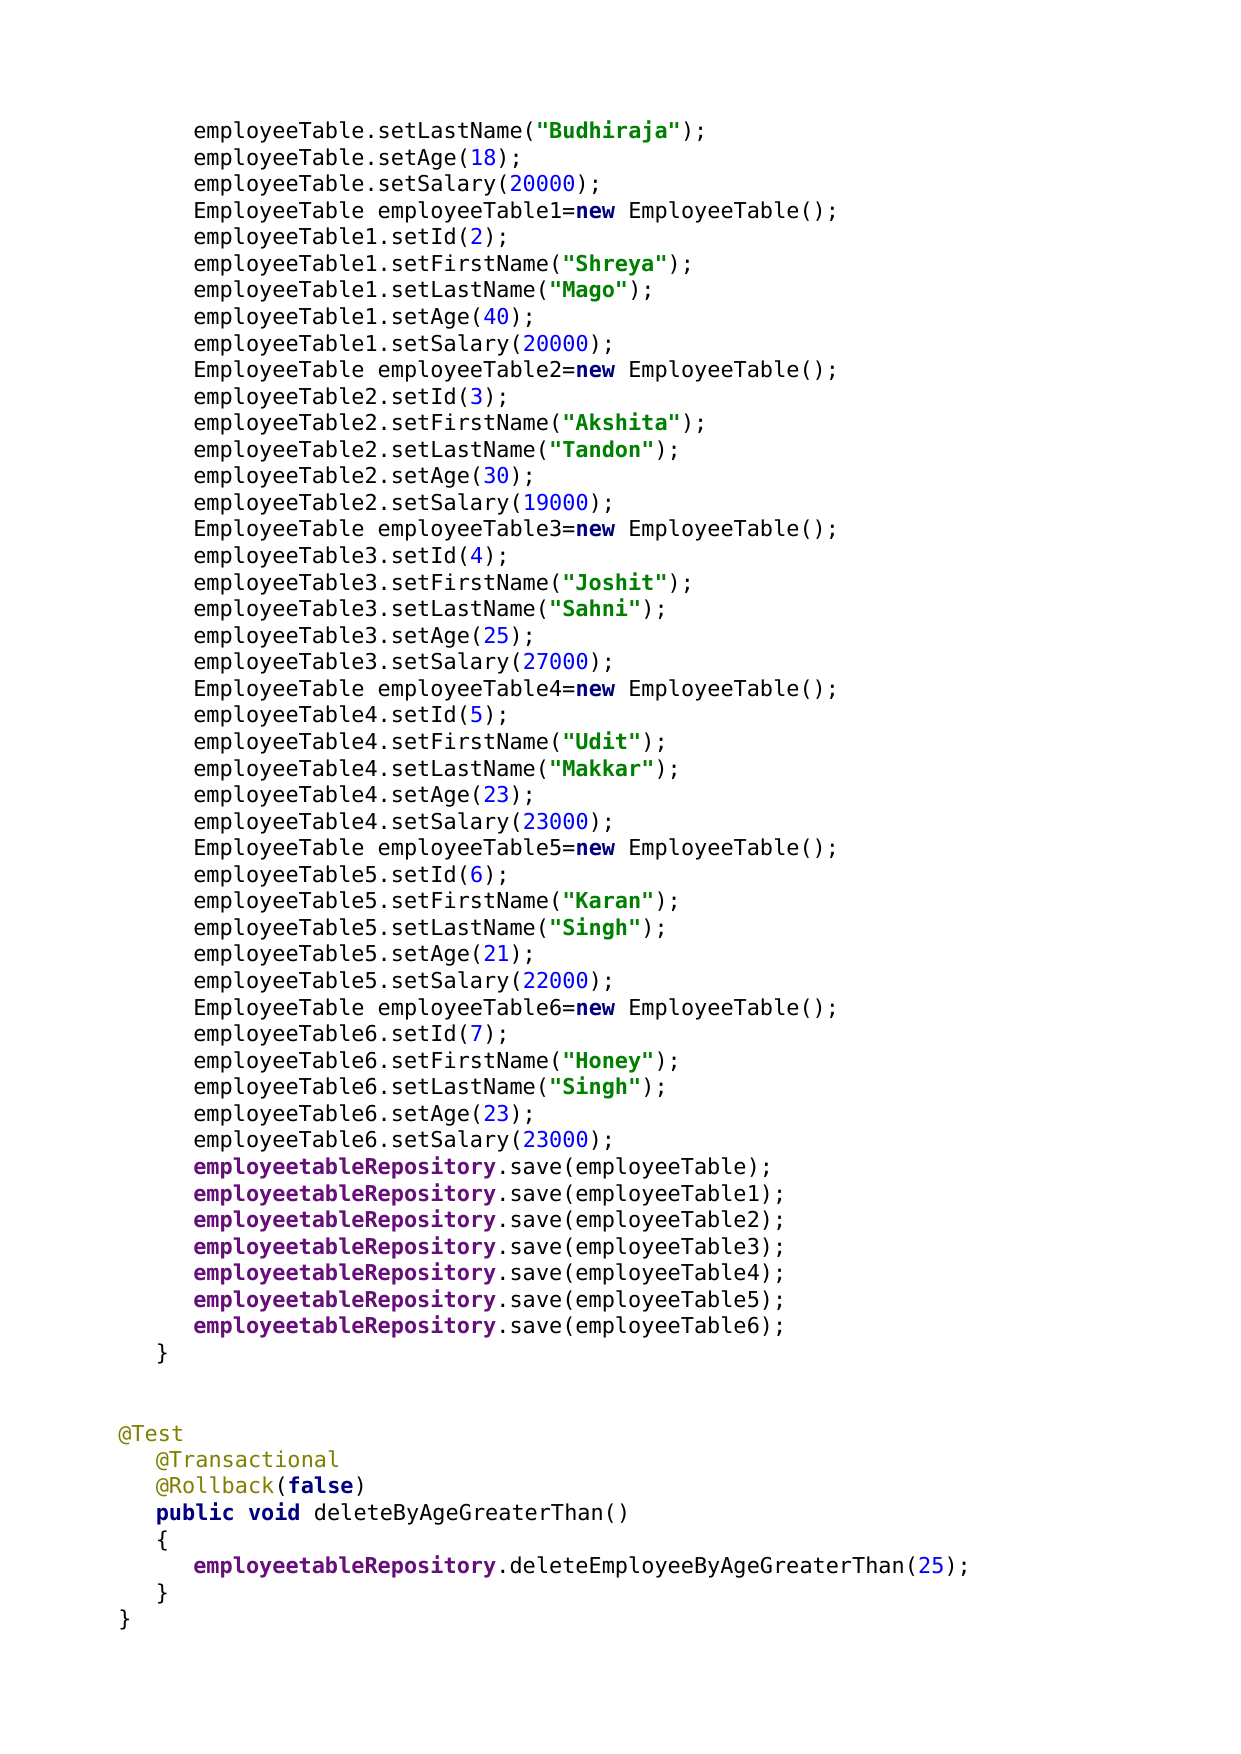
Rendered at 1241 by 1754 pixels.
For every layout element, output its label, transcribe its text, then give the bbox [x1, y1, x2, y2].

text employeeTable6.setSalary(23000); [118, 1127, 1122, 1154]
text employeeTable4.setSalary(23000); [118, 809, 1122, 835]
text employeetableRepository.save(employeeTable4); [118, 1260, 1122, 1287]
text employeeTable.setLastName("Budhiraja"); [118, 118, 1122, 145]
text EmployeeTable employeeTable5=new EmployeeTable(); [118, 835, 1122, 862]
text employeeTable6.setLastName("Singh"); [118, 1074, 1122, 1101]
text employeeTable4.setId(5); [118, 702, 1122, 729]
text employeeTable5.setFirstName("Karan"); [118, 888, 1122, 915]
text employeetableRepository.save(employeeTable6); [118, 1313, 1122, 1340]
text @Rollback(false) [118, 1474, 1122, 1500]
text EmployeeTable employeeTable6=new EmployeeTable(); [118, 995, 1122, 1021]
text employeeTable1.setId(2); [118, 224, 1122, 251]
text employeeTable3.setAge(25); [118, 623, 1122, 649]
text employeeTable5.setLastName("Singh"); [118, 915, 1122, 942]
text employeetableRepository.save(employeeTable); [118, 1154, 1122, 1181]
text public void deleteByAgeGreaterThan() [118, 1500, 1122, 1527]
text employeeTable6.setFirstName("Honey"); [118, 1048, 1122, 1074]
text EmployeeTable employeeTable4=new EmployeeTable(); [118, 676, 1122, 702]
text employeeTable.setAge(18); [118, 145, 1122, 171]
text employeetableRepository.save(employeeTable2); [118, 1207, 1122, 1234]
text @Transactional [118, 1447, 1122, 1474]
text employeeTable4.setFirstName("Udit"); [118, 729, 1122, 756]
text employeeTable5.setSalary(22000); [118, 968, 1122, 995]
text employeeTable5.setId(6); [118, 862, 1122, 888]
text employeetableRepository.deleteEmployeeByAgeGreaterThan(25); [118, 1553, 1122, 1580]
text employeeTable1.setSalary(20000); [118, 331, 1122, 357]
text employeeTable6.setAge(23); [118, 1101, 1122, 1127]
text employeeTable5.setAge(21); [118, 942, 1122, 968]
text employeeTable4.setAge(23); [118, 782, 1122, 809]
text employeeTable2.setLastName("Tandon"); [118, 437, 1122, 463]
text employeetableRepository.save(employeeTable1); [118, 1181, 1122, 1207]
text employeeTable4.setLastName("Makkar"); [118, 756, 1122, 782]
text @Test [118, 1422, 1122, 1447]
text EmployeeTable employeeTable2=new EmployeeTable(); [118, 357, 1122, 384]
text employeeTable2.setAge(30); [118, 463, 1122, 490]
text employeeTable1.setFirstName("Shreya"); [118, 251, 1122, 277]
text employeeTable2.setFirstName("Akshita"); [118, 410, 1122, 437]
text } [118, 1580, 1122, 1606]
text employeeTable3.setLastName("Sahni"); [118, 596, 1122, 623]
text EmployeeTable employeeTable1=new EmployeeTable(); [118, 198, 1122, 224]
text employeeTable3.setId(4); [118, 543, 1122, 570]
text employeeTable6.setId(7); [118, 1021, 1122, 1048]
text employeeTable1.setAge(40); [118, 304, 1122, 331]
text } [118, 1340, 1122, 1367]
text employeetableRepository.save(employeeTable5); [118, 1287, 1122, 1313]
text employeetableRepository.save(employeeTable3); [118, 1234, 1122, 1260]
text EmployeeTable employeeTable3=new EmployeeTable(); [118, 517, 1122, 543]
text employeeTable2.setSalary(19000); [118, 490, 1122, 517]
text employeeTable.setSalary(20000); [118, 171, 1122, 198]
text employeeTable3.setFirstName("Joshit"); [118, 570, 1122, 596]
text employeeTable1.setLastName("Mago"); [118, 277, 1122, 304]
text { [118, 1527, 1122, 1553]
text employeeTable3.setSalary(27000); [118, 649, 1122, 676]
text employeeTable2.setId(3); [118, 384, 1122, 410]
text } [118, 1606, 1122, 1632]
